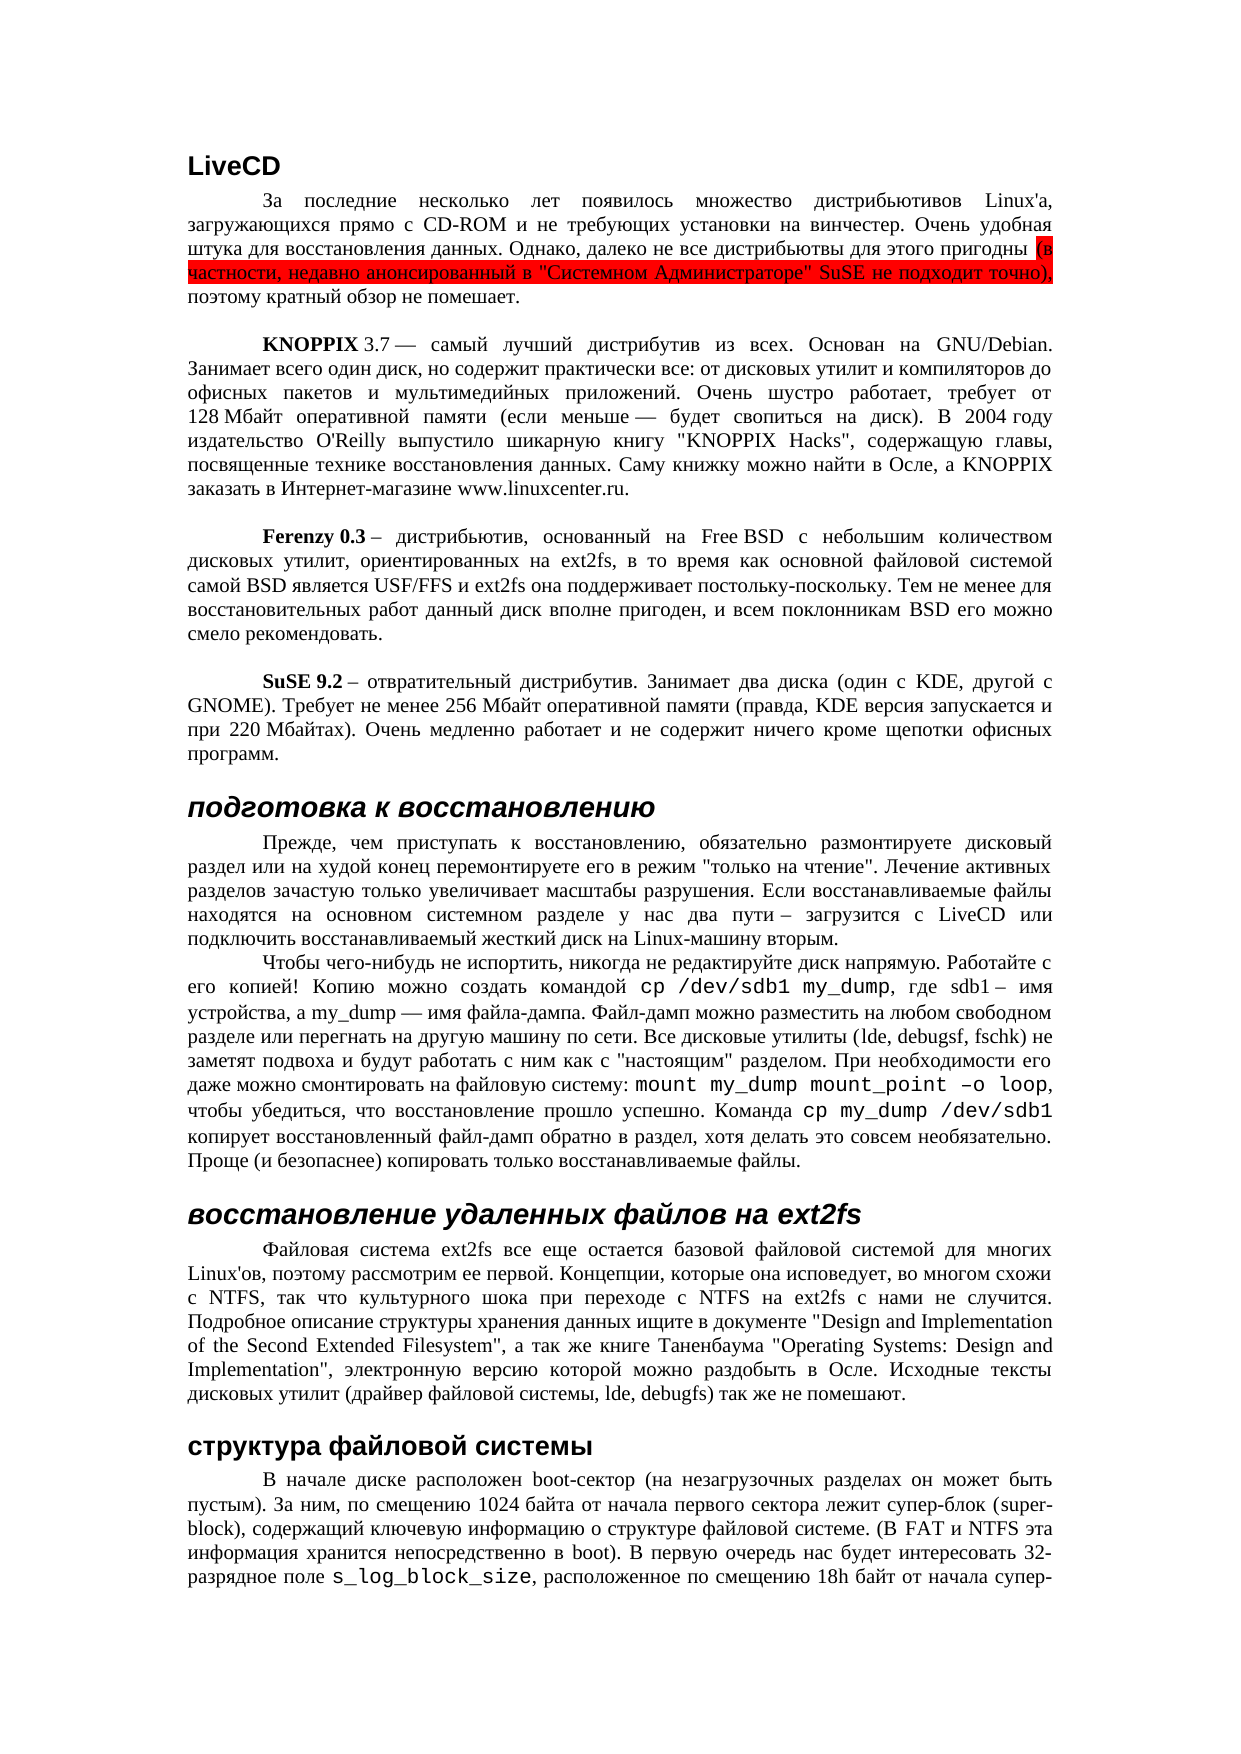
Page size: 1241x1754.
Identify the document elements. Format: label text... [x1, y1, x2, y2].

subtitle подготовка к восстановлению [187, 790, 1053, 823]
text В начале диске расположен boot-сектор (на незагрузочных разделах он может быть пустым). За ним, по смещению 1024 байта от начала первого сектора лежит супер-блок (super-block), содержащий ключевую информацию о структуре файловой системе. (В FAT и NTFS эта информация хранится непосредственно в boot). В первую очередь нас будет интересовать 32-разрядное поле s_log_block_size, расположенное по смещению 18h байт от начала супер- [187, 1467, 1053, 1589]
text Прежде, чем приступать к восстановлению, обязательно размонтируете дисковый раздел или на худой конец перемонтируете его в режим "только на чтение". Лечение активных разделов зачастую только увеличивает масштабы разрушения. Если восстанавливаемые файлы находятся на основном системном разделе у нас два пути – загрузится с LiveCD или подключить восстанавливаемый жесткий диск на Linux-машину вторым. [187, 830, 1053, 950]
subtitle LiveCD [187, 150, 1053, 181]
text KNOPPIX 3.7 — самый лучший дистрибутив из всех. Основан на GNU/Debian. Занимает всего один диск, но содержит практически все: от дисковых утилит и компиляторов до офисных пакетов и мультимедийных приложений. Очень шустро работает, требует от 128 Мбайт оперативной памяти (если меньше — будет свопиться на диск). В 2004 году издательство O'Reilly выпустило шикарную книгу "KNOPPIX Hacks", содержащую главы, посвященные технике восстановления данных. Саму книжку можно найти в Осле, а KNOPPIX заказать в Интернет-магазине www.linuxcenter.ru. [187, 332, 1053, 500]
text За последние несколько лет появилось множество дистрибьютивов Linux'а, загружающихся прямо с CD-ROM и не требующих установки на винчестер. Очень удобная штука для восстановления данных. Однако, далеко не все дистрибьютвы для этого пригодны (в частности, недавно анонсированный в "Системном Администраторе" SuSE не подходит точно), поэтому кратный обзор не помешает. [187, 187, 1053, 308]
subtitle структура файловой системы [187, 1430, 1053, 1461]
text SuSE 9.2 – отвратительный дистрибутив. Занимает два диска (один с KDE, другой с GNOME). Требует не менее 256 Мбайт оперативной памяти (правда, KDE версия запускается и при 220 Мбайтах). Очень медленно работает и не содержит ничего кроме щепотки офисных программ. [187, 669, 1053, 765]
subtitle восстановление удаленных файлов на ext2fs [187, 1197, 1053, 1230]
text Чтобы чего-нибудь не испортить, никогда не редактируйте диск напрямую. Работайте с его копией! Копию можно создать командой cp /dev/sdb1 my_dump, где sdb1 – имя устройства, а my_dump — имя файла-дампа. Файл-дамп можно разместить на любом свободном разделе или перегнать на другую машину по сети. Все дисковые утилиты (lde, debugsf, fschk) не заметят подвоха и будут работать с ним как с "настоящим" разделом. При необходимости его даже можно смонтировать на файловую систему: mount my_dump mount_point –o loop, чтобы убедиться, что восстановление прошло успешно. Команда cp my_dump /dev/sdb1 копирует восстановленный файл-дамп обратно в раздел, хотя делать это совсем необязательно. Проще (и безопаснее) копировать только восстанавливаемые файлы. [187, 950, 1053, 1172]
text Ferenzy 0.3 – дистрибьютив, основанный на Free BSD с небольшим количеством дисковых утилит, ориентированных на ext2fs, в то время как основной файловой системой самой BSD является USF/FFS и ext2fs она поддерживает постольку-поскольку. Тем не менее для восстановительных работ данный диск вполне пригоден, и всем поклонникам BSD его можно смело рекомендовать. [187, 524, 1053, 645]
text Файловая система ext2fs все еще остается базовой файловой системой для многих Linux'ов, поэтому рассмотрим ее первой. Концепции, которые она исповедует, во многом схожи с NTFS, так что культурного шока при переходе с NTFS на ext2fs с нами не случится. Подробное описание структуры хранения данных ищите в документе "Design and Implementation of the Second Extended Filesystem", а так же книге Таненбаума "Operating Systems: Design and Implementation", электронную версию которой можно раздобыть в Осле. Исходные тексты дисковых утилит (драйвер файловой системы, lde, debugfs) так же не помешают. [187, 1236, 1053, 1405]
